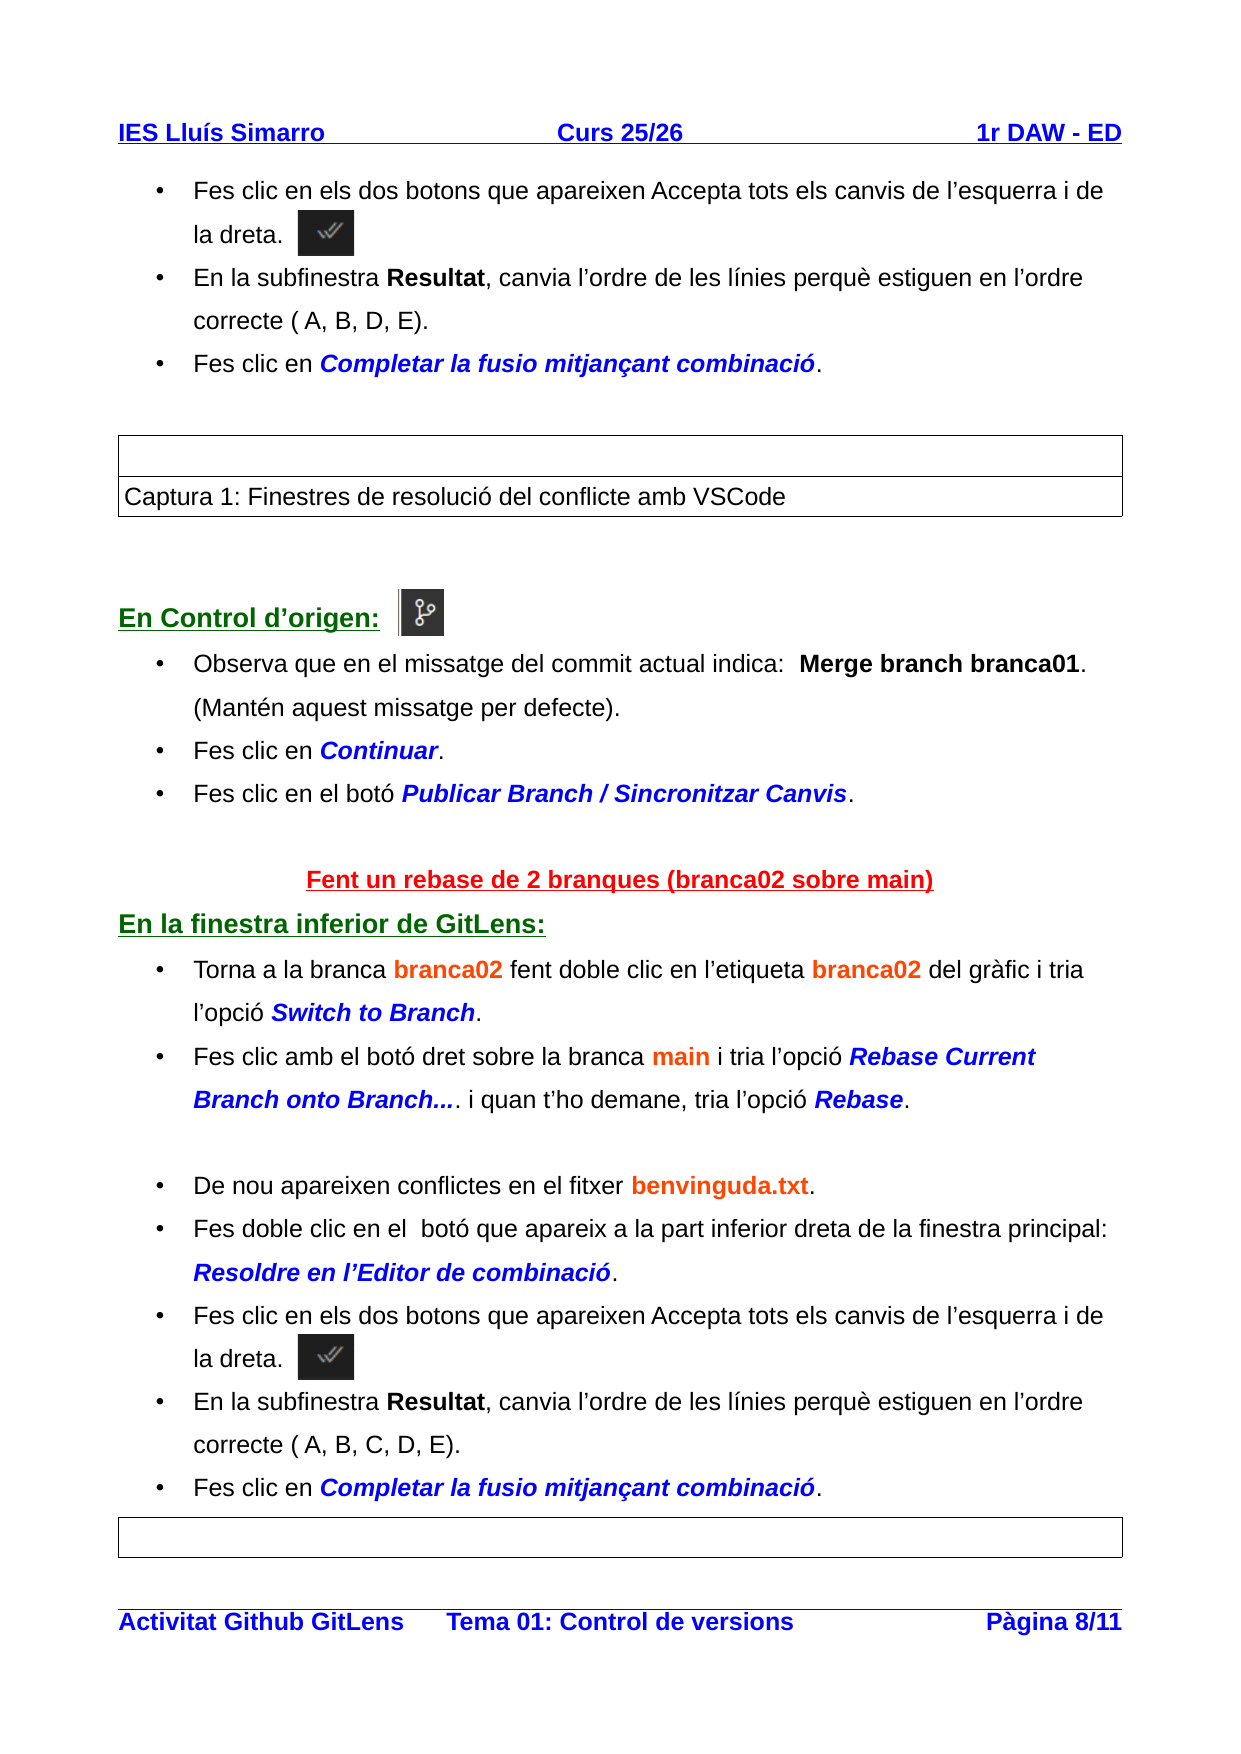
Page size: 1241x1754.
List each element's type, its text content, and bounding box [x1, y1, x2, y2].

picture [398, 589, 444, 636]
text Fent un rebase de 2 branques (branca02 sobre main) [118, 865, 1122, 894]
table_header [119, 436, 1122, 476]
picture [297, 210, 355, 256]
list Fes doble clic en el botó que apareix a la part inferior dreta de la finestra principal: Resoldre en l’Editor de combinació. [156, 1214, 1122, 1286]
table_header [119, 1518, 1122, 1557]
text [444, 602, 1122, 634]
list Fes clic amb el botó dret sobre la branca main i tria l’opció Rebase Current Branch onto Branch.... i quan t’ho demane, tria l’opció Rebase. [156, 1042, 1122, 1113]
text En Control d’origen: [118, 602, 398, 634]
list Fes clic en Completar la fusio mitjançant combinació. [156, 349, 1122, 378]
list De nou apareixen conflictes en el fitxer benvinguda.txt. [156, 1171, 1122, 1200]
list Observa que en el missatge del commit actual indica: Merge branch branca01. (Mantén aquest missatge per defecte). [156, 649, 1122, 721]
list En la subfinestra Resultat, canvia l’ordre de les línies perquè estiguen en l’ordre correcte ( A, B, D, E). [156, 263, 1122, 335]
list Fes clic en els dos botons que apareixen Accepta tots els canvis de l’esquerra i de la dreta. [156, 176, 1122, 248]
list En la subfinestra Resultat, canvia l’ordre de les línies perquè estiguen en l’ordre correcte ( A, B, C, D, E). [156, 1387, 1122, 1459]
list Torna a la branca branca02 fent doble clic en l’etiqueta branca02 del gràfic i tria l’opció Switch to Branch. [156, 955, 1122, 1027]
picture [297, 1334, 355, 1380]
text En la finestra inferior de GitLens: [118, 908, 1122, 939]
list Fes clic en els dos botons que apareixen Accepta tots els canvis de l’esquerra i de la dreta. [156, 1301, 1122, 1373]
list Fes clic en Completar la fusio mitjançant combinació. [156, 1473, 1122, 1502]
table_cell Captura 1: Finestres de resolució del conflicte amb VSCode [119, 477, 1122, 516]
list Fes clic en Continuar. [156, 736, 1122, 764]
list Fes clic en el botó Publicar Branch / Sincronitzar Canvis. [156, 779, 1122, 808]
